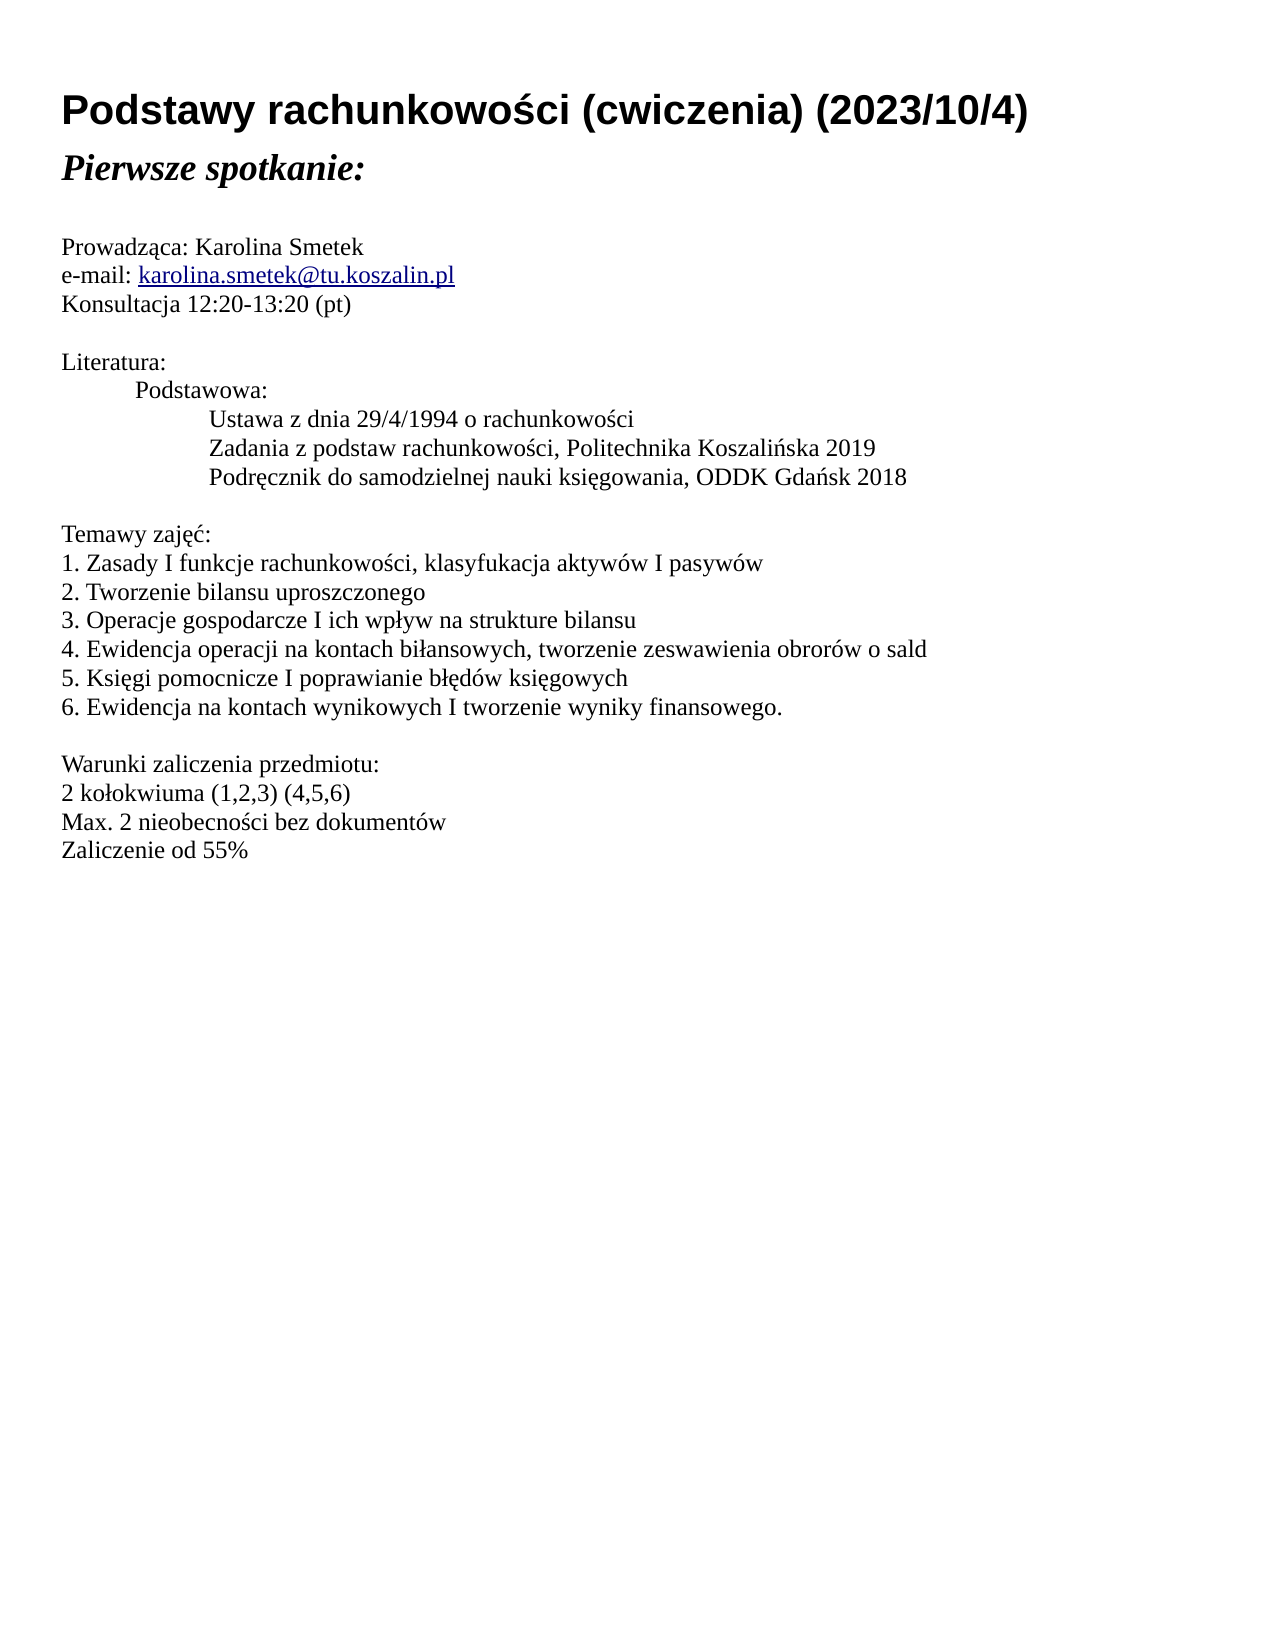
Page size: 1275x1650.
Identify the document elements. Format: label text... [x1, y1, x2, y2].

text Ustawa z dnia 29/4/1994 o rachunkowości [61, 404, 1233, 433]
title Podstawy rachunkowości (cwiczenia) (2023/10/4) [61, 85, 1233, 133]
text e-mail: karolina.smetek@tu.koszalin.pl [61, 260, 1233, 289]
text Prowadząca: Karolina Smetek [61, 232, 1233, 260]
text 4. Ewidencja operacji na kontach biłansowych, tworzenie zeswawienia obrorów o sald [61, 634, 1233, 663]
text Max. 2 nieobecności bez dokumentów [61, 807, 1233, 835]
text Zadania z podstaw rachunkowości, Politechnika Koszalińska 2019 [61, 433, 1233, 462]
text Warunki zaliczenia przedmiotu: [61, 749, 1233, 778]
text Konsultacja 12:20-13:20 (pt) [61, 289, 1233, 318]
text 3. Operacje gospodarcze I ich wpływ na strukture bilansu [61, 605, 1233, 634]
text 5. Księgi pomocnicze I poprawianie błędów księgowych [61, 663, 1233, 692]
text Zaliczenie od 55% [61, 835, 1233, 864]
text Pierwsze spotkanie: [61, 145, 1233, 188]
text 6. Ewidencja na kontach wynikowych I tworzenie wyniky finansowego. [61, 692, 1233, 720]
text Temawy zajęć: [61, 519, 1233, 548]
text 2 kołokwiuma (1,2,3) (4,5,6) [61, 778, 1233, 807]
text 1. Zasady I funkcje rachunkowości, klasyfukacja aktywów I pasywów [61, 548, 1233, 577]
text Podstawowa: [61, 375, 1233, 404]
text 2. Tworzenie bilansu uproszczonego [61, 577, 1233, 605]
text Literatura: [61, 347, 1233, 375]
text Podręcznik do samodzielnej nauki księgowania, ODDK Gdańsk 2018 [61, 462, 1233, 490]
